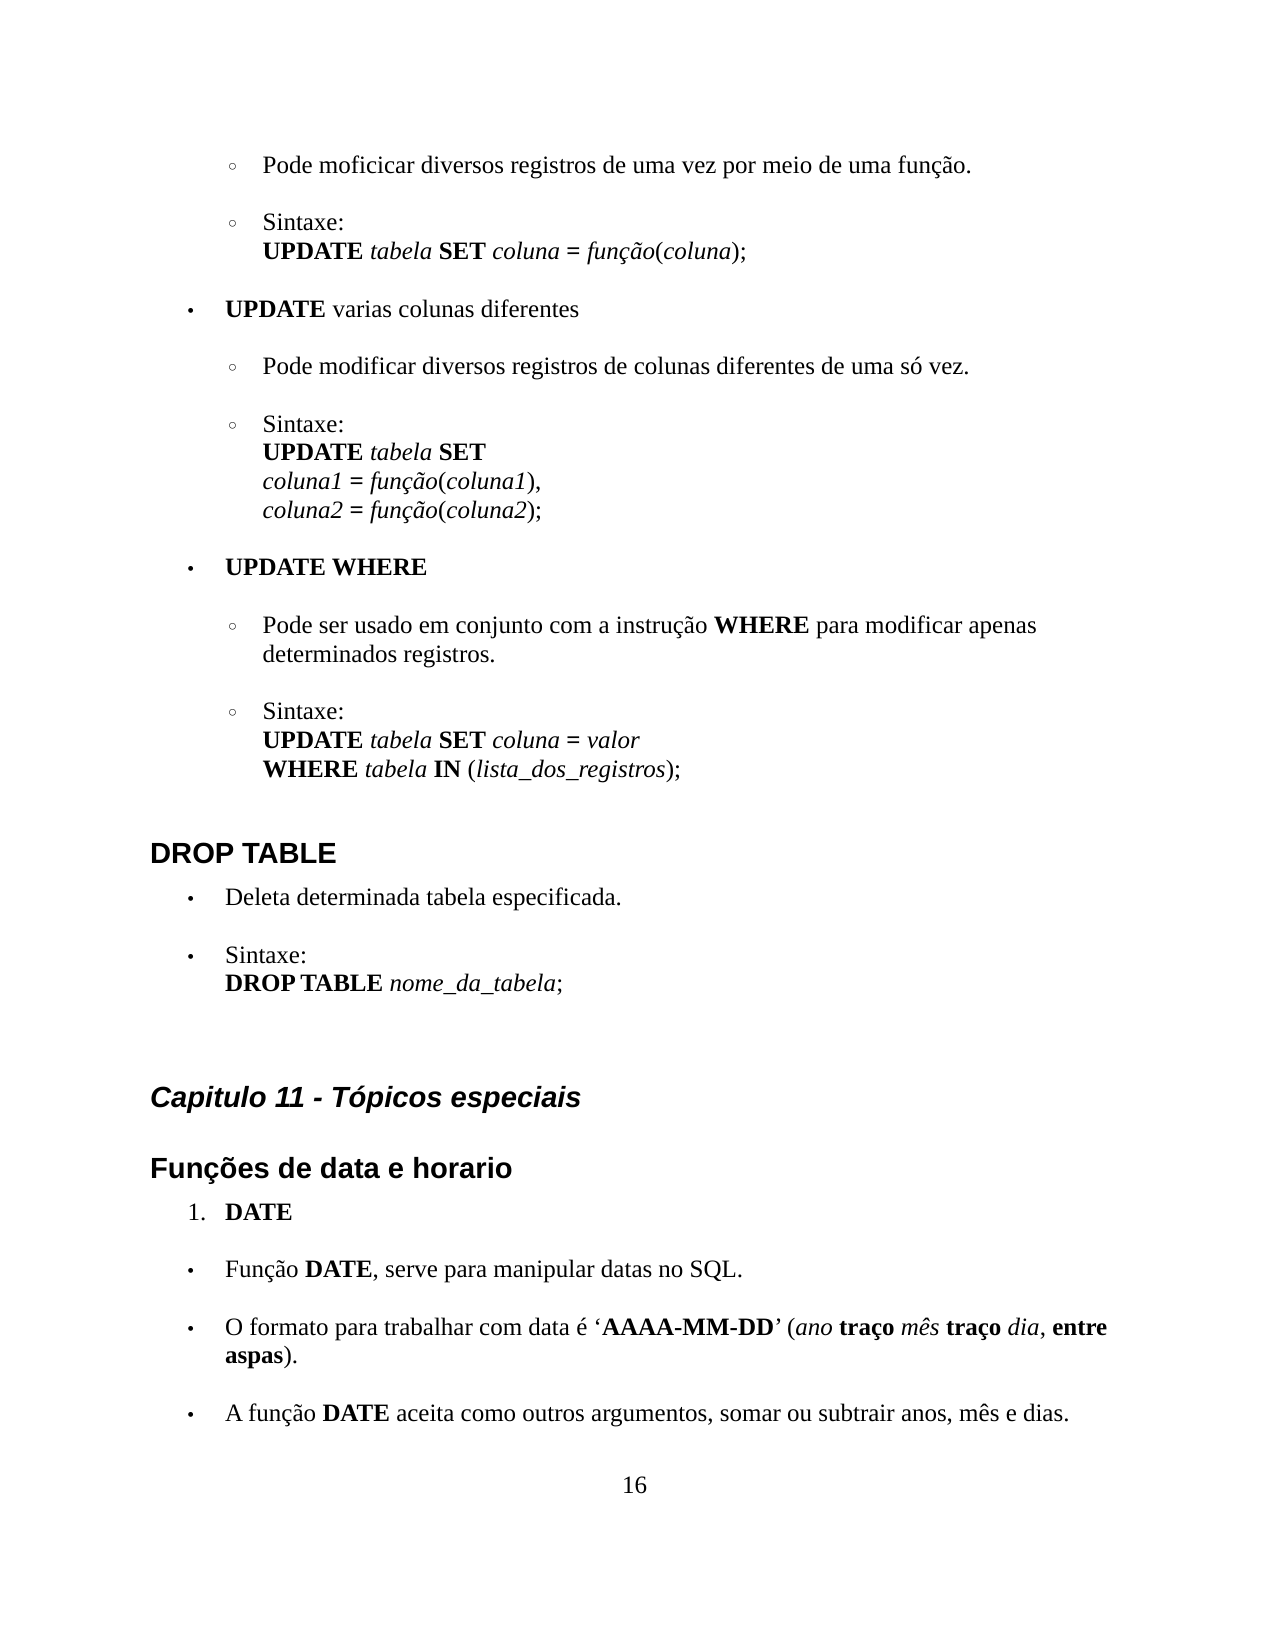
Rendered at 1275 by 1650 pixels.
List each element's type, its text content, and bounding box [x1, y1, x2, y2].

list UPDATE varias colunas diferentes [187, 294, 1125, 351]
list Sintaxe: UPDATE tabela SET coluna1 = função(coluna1), coluna2 = função(coluna2); [225, 409, 1125, 552]
subtitle DROP TABLE [150, 836, 1125, 870]
list Pode ser usado em conjunto com a instrução WHERE para modificar apenas determinados registros. [225, 610, 1125, 696]
list Sintaxe: UPDATE tabela SET coluna = valor WHERE tabela IN (lista_dos_registros); [225, 696, 1125, 811]
list Função DATE, serve para manipular datas no SQL. [187, 1254, 1125, 1312]
list Sintaxe: UPDATE tabela SET coluna = função(coluna); [225, 207, 1125, 294]
list UPDATE WHERE [187, 552, 1125, 610]
list Pode modificar diversos registros de colunas diferentes de uma só vez. [225, 351, 1125, 409]
list Pode moficicar diversos registros de uma vez por meio de uma função. [225, 150, 1125, 207]
list A função DATE aceita como outros argumentos, somar ou subtrair anos, mês e dias. [187, 1398, 1125, 1427]
list DATE [187, 1197, 1125, 1254]
subtitle Capitulo 11 - Tópicos especiais [150, 1080, 1125, 1113]
list O formato para trabalhar com data é ‘AAAA-MM-DD’ (ano traço mês traço dia, entre aspas). [187, 1312, 1125, 1398]
subtitle Funções de data e horario [150, 1151, 1125, 1184]
list Deleta determinada tabela especificada. [187, 882, 1125, 940]
list Sintaxe: DROP TABLE nome_da_tabela; [187, 940, 1125, 1026]
